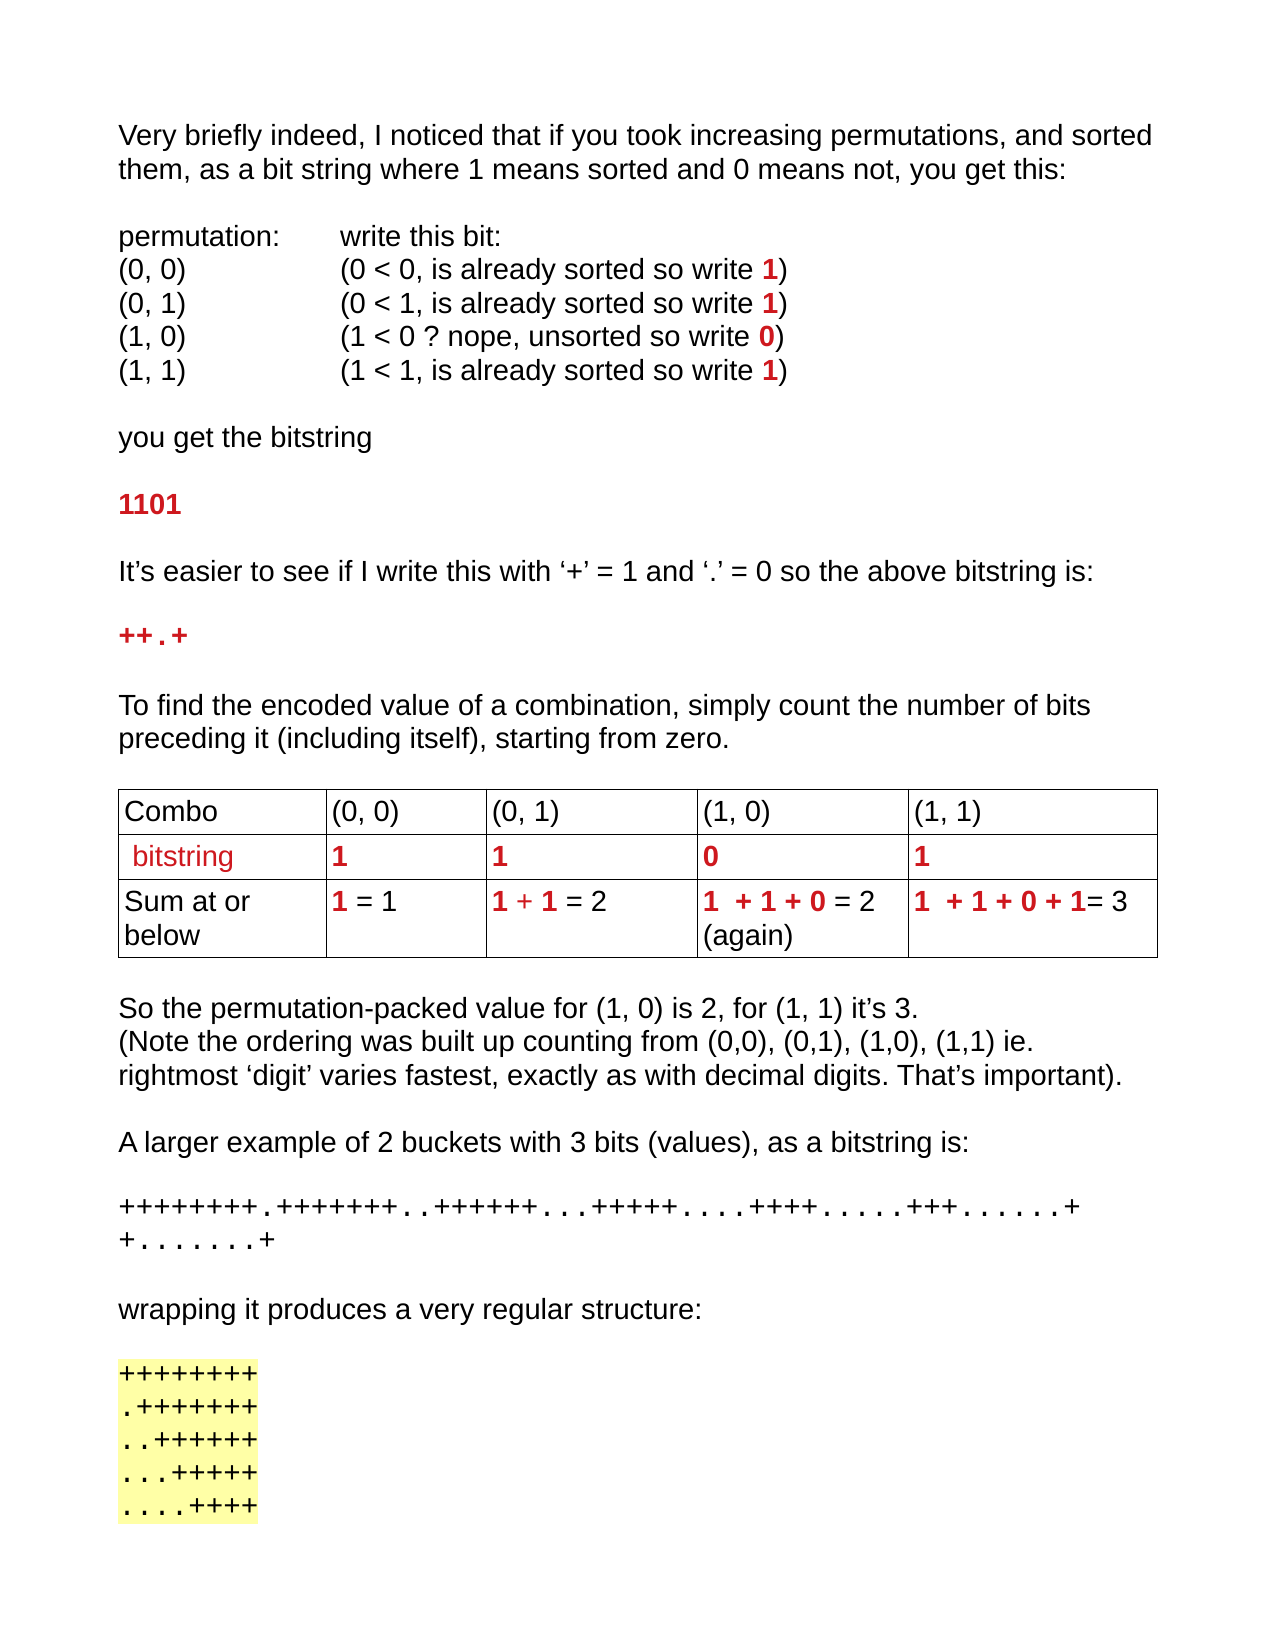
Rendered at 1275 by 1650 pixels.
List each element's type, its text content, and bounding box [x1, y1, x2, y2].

text ...+++++ [118, 1458, 1157, 1491]
text (0, 1) (0 < 1, is already sorted so write 1) [118, 286, 1157, 319]
text ++++++++.+++++++..++++++...+++++....++++.....+++......++.......+ [118, 1192, 1157, 1258]
table_cell 0 [698, 835, 908, 879]
table_cell 1 = 1 [327, 880, 486, 957]
table_cell 1 [909, 835, 1157, 879]
table_header (0, 0) [327, 790, 486, 833]
text you get the bitstring [118, 420, 1157, 453]
text .+++++++ [118, 1392, 1157, 1425]
text (Note the ordering was built up counting from (0,0), (0,1), (1,0), (1,1) ie. rightmost ‘digit’ varies fastest, exactly as with decimal digits. That’s important). [118, 1024, 1157, 1092]
table_header (1, 0) [698, 790, 908, 833]
table_header Combo [119, 790, 326, 833]
text Very briefly indeed, I noticed that if you took increasing permutations, and sorted them, as a bit string where 1 means sorted and 0 means not, you get this: [118, 118, 1157, 185]
text (1, 0) (1 < 0 ? nope, unsorted so write 0) [118, 319, 1157, 353]
text ++.+ [118, 621, 1157, 654]
text It’s easier to see if I write this with ‘+’ = 1 and ‘.’ = 0 so the above bitstring is: [118, 554, 1157, 588]
text (0, 0) (0 < 0, is already sorted so write 1) [118, 252, 1157, 286]
table_cell bitstring [119, 835, 326, 879]
table_header (1, 1) [909, 790, 1157, 833]
text So the permutation-packed value for (1, 0) is 2, for (1, 1) it’s 3. [118, 991, 1157, 1024]
text 1101 [118, 487, 1157, 521]
text To find the encoded value of a combination, simply count the number of bits preceding it (including itself), starting from zero. [118, 688, 1157, 755]
table_cell Sum at or below [119, 880, 326, 957]
text wrapping it produces a very regular structure: [118, 1292, 1157, 1325]
table_cell 1 + 1 + 0 = 2 (again) [698, 880, 908, 957]
table_header (0, 1) [487, 790, 697, 833]
text ..++++++ [118, 1425, 1157, 1458]
text A larger example of 2 buckets with 3 bits (values), as a bitstring is: [118, 1125, 1157, 1159]
text ....++++ [118, 1491, 1157, 1524]
text ++++++++ [118, 1359, 1157, 1392]
text permutation: write this bit: [118, 219, 1157, 252]
table_cell 1 [327, 835, 486, 879]
table_cell 1 [487, 835, 697, 879]
table_cell 1 + 1 + 0 + 1= 3 [909, 880, 1157, 957]
table_cell 1 + 1 = 2 [487, 880, 697, 957]
text (1, 1) (1 < 1, is already sorted so write 1) [118, 353, 1157, 386]
